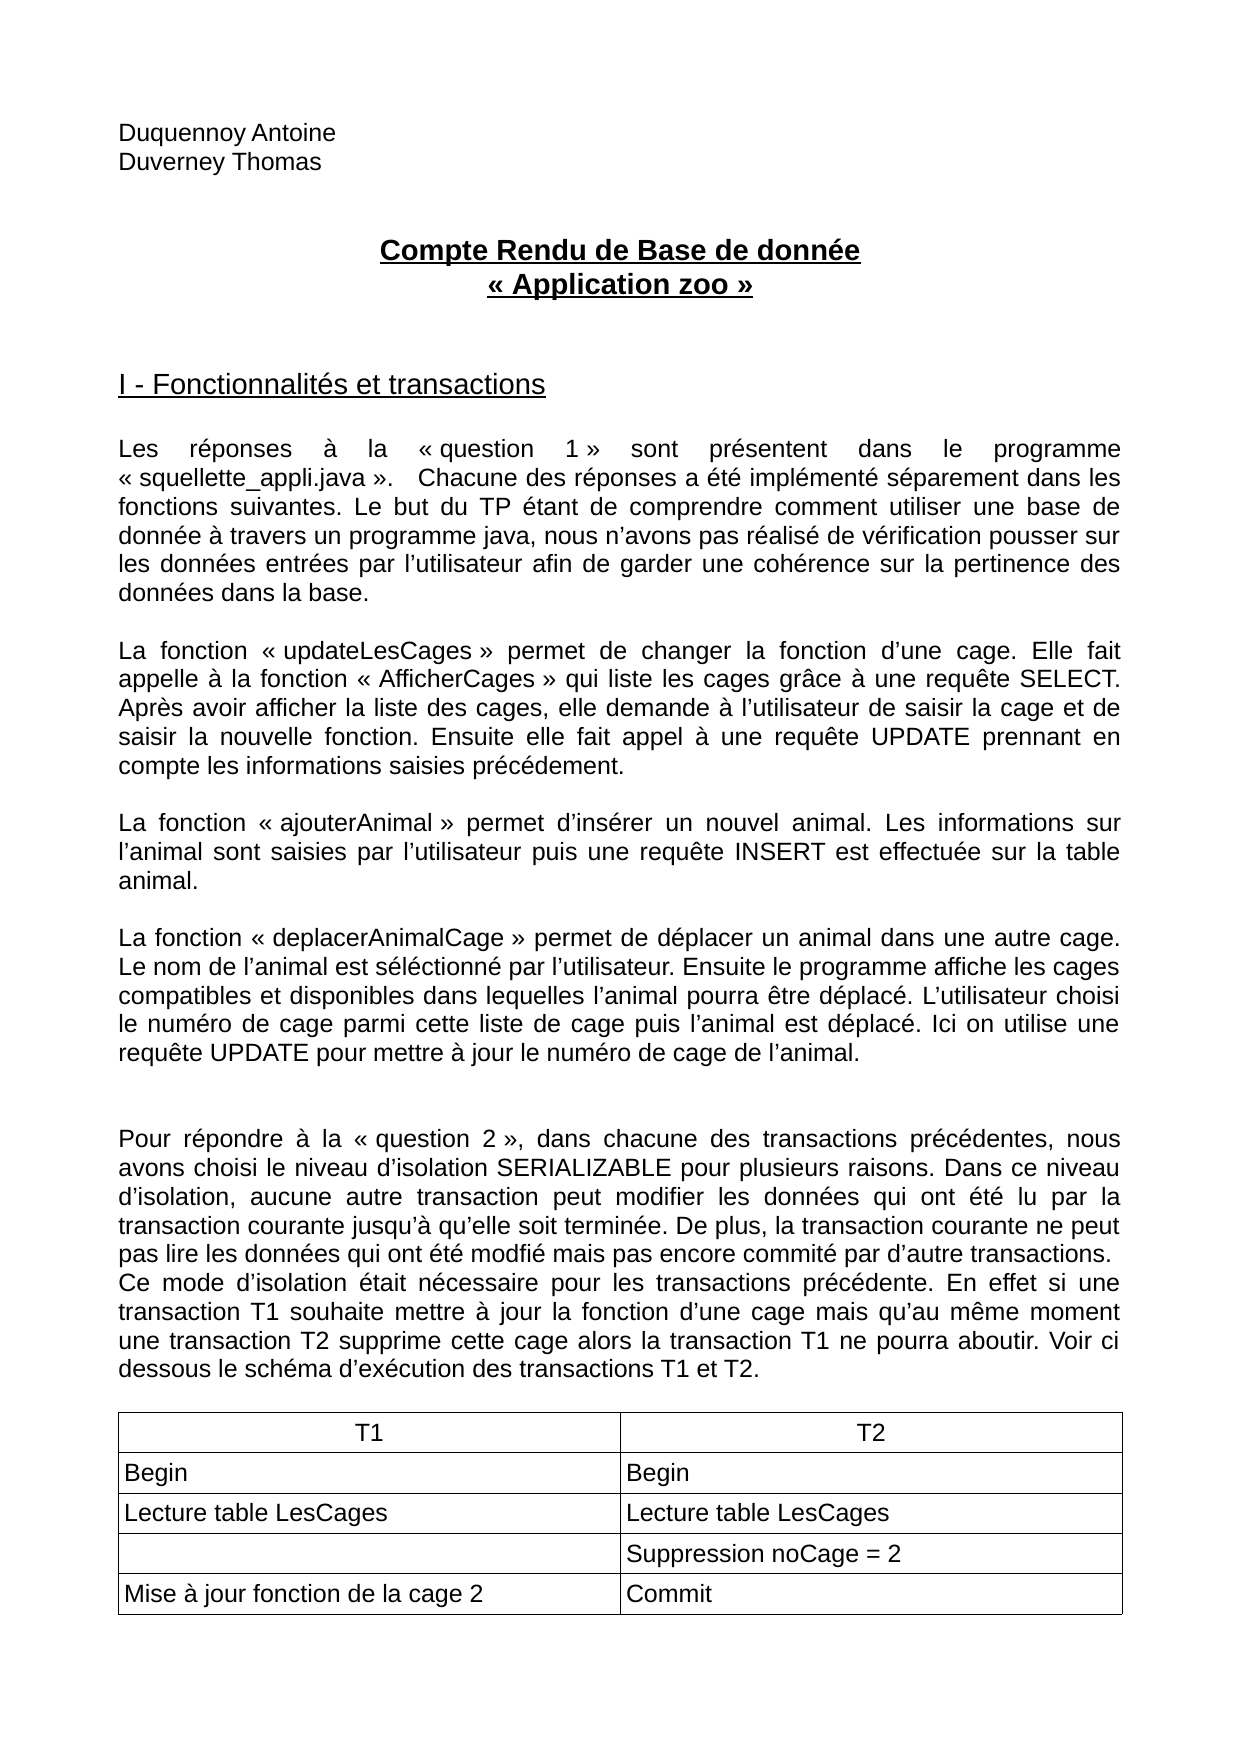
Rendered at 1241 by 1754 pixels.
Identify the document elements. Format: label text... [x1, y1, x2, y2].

text La fonction « updateLesCages » permet de changer la fonction d’une cage. Elle fait appelle à la fonction « AfficherCages » qui liste les cages grâce à une requête SELECT. Après avoir afficher la liste des cages, elle demande à l’utilisateur de saisir la cage et de saisir la nouvelle fonction. Ensuite elle fait appel à une requête UPDATE prennant en compte les informations saisies précédement. [118, 636, 1122, 779]
text Les réponses à la « question 1 » sont présentent dans le programme « squellette_appli.java ». Chacune des réponses a été implémenté séparement dans les fonctions suivantes. Le but du TP étant de comprendre comment utiliser une base de donnée à travers un programme java, nous n’avons pas réalisé de vérification pousser sur les données entrées par l’utilisateur afin de garder une cohérence sur la pertinence des données dans la base. [118, 434, 1122, 607]
table_cell Suppression noCage = 2 [621, 1534, 1122, 1573]
table_cell Begin [119, 1453, 620, 1492]
text La fonction « deplacerAnimalCage » permet de déplacer un animal dans une autre cage. Le nom de l’animal est séléctionné par l’utilisateur. Ensuite le programme affiche les cages compatibles et disponibles dans lequelles l’animal pourra être déplacé. L’utilisateur choisi le numéro de cage parmi cette liste de cage puis l’animal est déplacé. Ici on utilise une requête UPDATE pour mettre à jour le numéro de cage de l’animal. [118, 923, 1122, 1067]
text Ce mode d’isolation était nécessaire pour les transactions précédente. En effet si une transaction T1 souhaite mettre à jour la fonction d’une cage mais qu’au même moment une transaction T2 supprime cette cage alors la transaction T1 ne pourra aboutir. Voir ci dessous le schéma d’exécution des transactions T1 et T2. [118, 1268, 1122, 1383]
text Duquennoy Antoine [118, 118, 1122, 147]
text I - Fonctionnalités et transactions [118, 367, 1122, 401]
table_cell Mise à jour fonction de la cage 2 [119, 1574, 620, 1613]
table_cell Begin [621, 1453, 1122, 1492]
table_cell Commit [621, 1574, 1122, 1613]
table_header T2 [621, 1413, 1122, 1452]
text Duverney Thomas [118, 147, 1122, 176]
table_cell [119, 1534, 620, 1573]
table_cell Lecture table LesCages [119, 1494, 620, 1533]
text Pour répondre à la « question 2 », dans chacune des transactions précédentes, nous avons choisi le niveau d’isolation SERIALIZABLE pour plusieurs raisons. Dans ce niveau d’isolation, aucune autre transaction peut modifier les données qui ont été lu par la transaction courante jusqu’à qu’elle soit terminée. De plus, la transaction courante ne peut pas lire les données qui ont été modfié mais pas encore commité par d’autre transactions. [118, 1124, 1122, 1268]
text La fonction « ajouterAnimal » permet d’insérer un nouvel animal. Les informations sur l’animal sont saisies par l’utilisateur puis une requête INSERT est effectuée sur la table animal. [118, 808, 1122, 894]
table_cell Lecture table LesCages [621, 1494, 1122, 1533]
text Compte Rendu de Base de donnée [118, 233, 1122, 267]
table_header T1 [119, 1413, 620, 1452]
text « Application zoo » [118, 267, 1122, 300]
